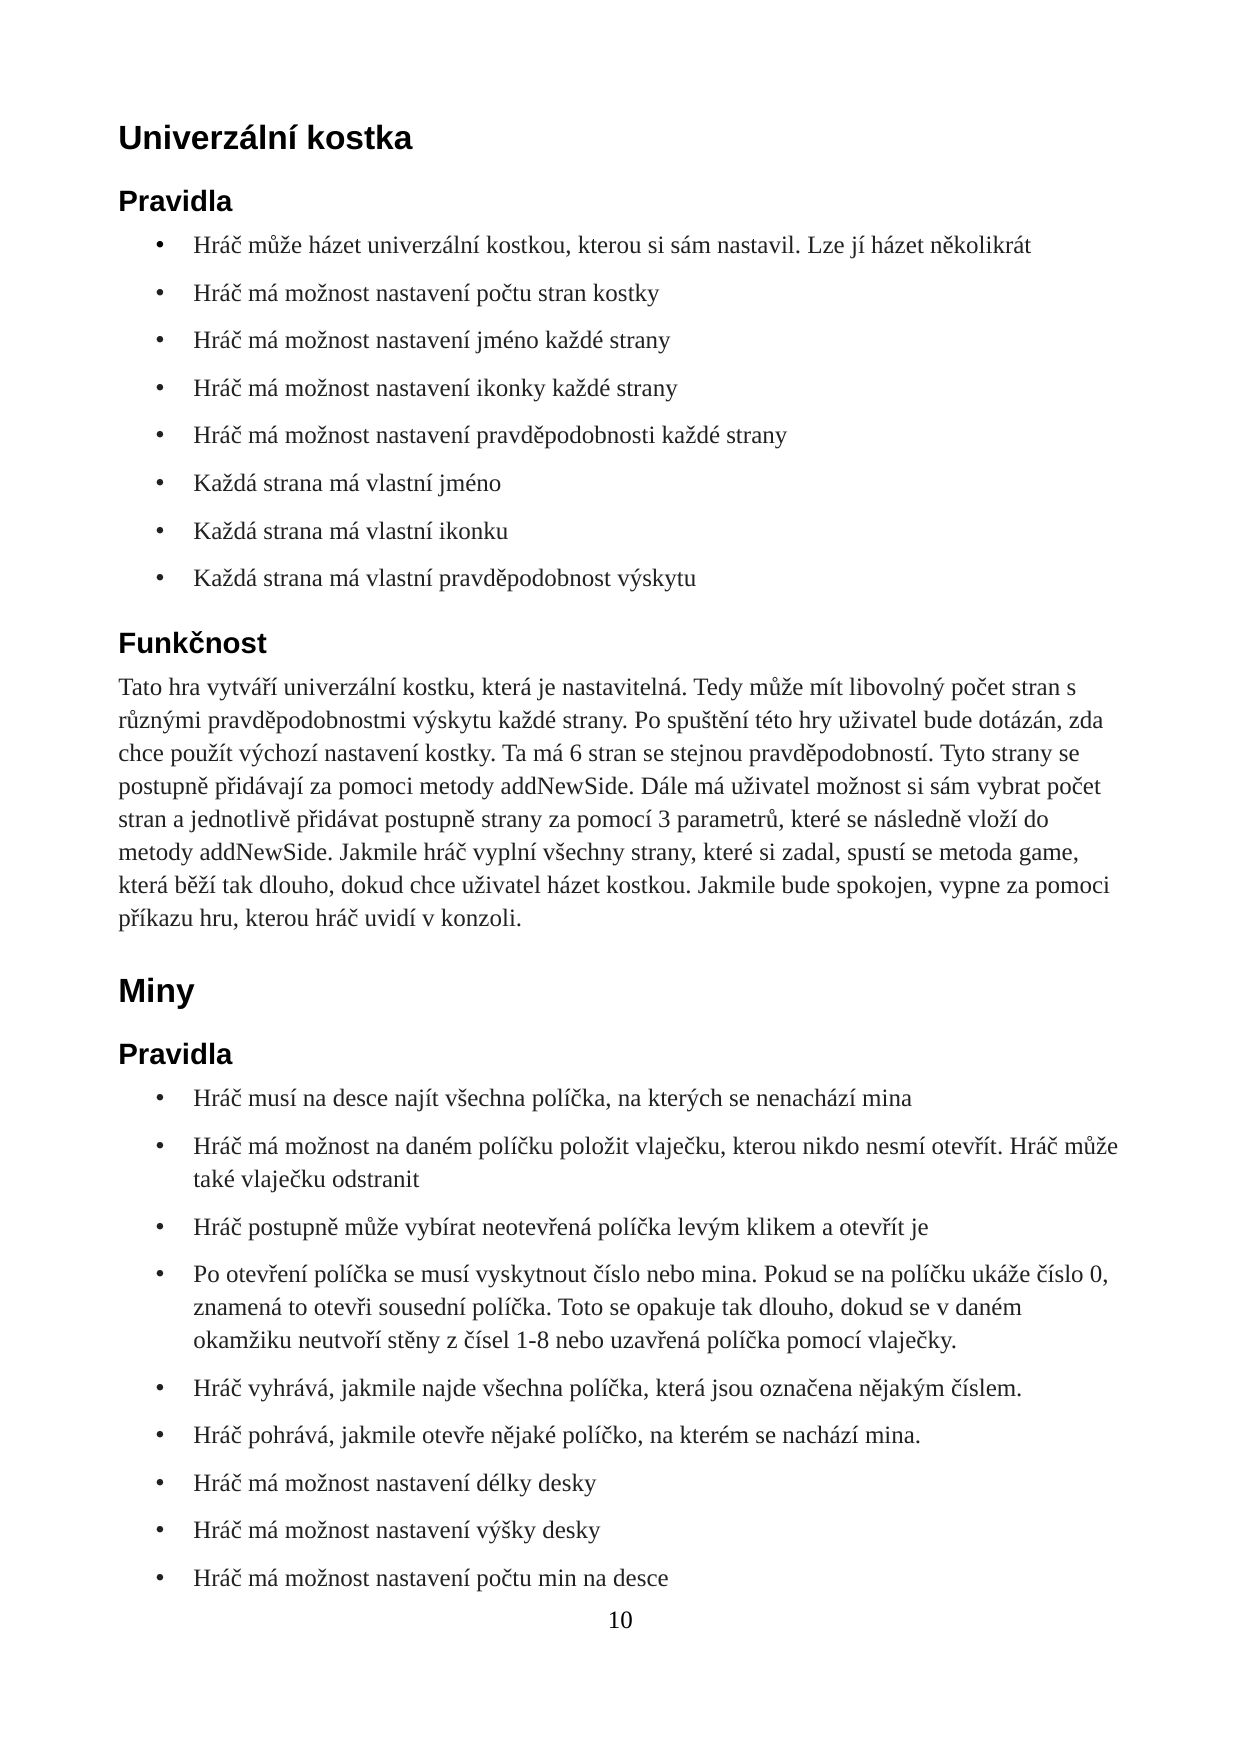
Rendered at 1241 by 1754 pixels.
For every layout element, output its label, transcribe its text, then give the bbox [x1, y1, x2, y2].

list Hráč má možnost nastavení pravděpodobnosti každé strany [156, 421, 1122, 449]
list Každá strana má vlastní jméno [156, 468, 1122, 497]
subtitle Funkčnost [118, 626, 1122, 659]
list Hráč má možnost nastavení délky desky [156, 1468, 1122, 1497]
text Tato hra vytváří univerzální kostku, která je nastavitelná. Tedy může mít libovolný počet stran s různými pravděpodobnostmi výskytu každé strany. Po spuštění této hry uživatel bude dotázán, zda chce použít výchozí nastavení kostky. Ta má 6 stran se stejnou pravděpodobností. Tyto strany se postupně přidávají za pomoci metody addNewSide. Dále má uživatel možnost si sám vybrat počet stran a jednotlivě přidávat postupně strany za pomocí 3 parametrů, které se následně vloží do metody addNewSide. Jakmile hráč vyplní všechny strany, které si zadal, spustí se metoda game, která běží tak dlouho, dokud chce uživatel házet kostkou. Jakmile bude spokojen, vypne za pomoci příkazu hru, kterou hráč uvidí v konzoli. [118, 672, 1122, 932]
list Každá strana má vlastní pravděpodobnost výskytu [156, 563, 1122, 592]
subtitle Pravidla [118, 1037, 1122, 1071]
subtitle Miny [118, 971, 1122, 1010]
list Po otevření políčka se musí vyskytnout číslo nebo mina. Pokud se na políčku ukáže číslo 0, znamená to otevři sousední políčka. Toto se opakuje tak dlouho, dokud se v daném okamžiku neutvoří stěny z čísel 1-8 nebo uzavřená políčka pomocí vlaječky. [156, 1259, 1122, 1354]
text 10 [118, 1605, 1122, 1634]
list Hráč má možnost nastavení ikonky každé strany [156, 373, 1122, 402]
list Hráč pohrává, jakmile otevře nějaké políčko, na kterém se nachází mina. [156, 1420, 1122, 1449]
list Hráč má možnost nastavení počtu stran kostky [156, 278, 1122, 306]
list Hráč vyhrává, jakmile najde všechna políčka, která jsou označena nějakým číslem. [156, 1373, 1122, 1402]
subtitle Pravidla [118, 184, 1122, 218]
list Hráč má možnost na daném políčku položit vlaječku, kterou nikdo nesmí otevřít. Hráč může také vlaječku odstranit [156, 1131, 1122, 1193]
list Hráč může házet univerzální kostkou, kterou si sám nastavil. Lze jí házet několikrát [156, 230, 1122, 259]
list Hráč musí na desce najít všechna políčka, na kterých se nenachází mina [156, 1083, 1122, 1112]
list Hráč postupně může vybírat neotevřená políčka levým klikem a otevřít je [156, 1212, 1122, 1240]
subtitle Univerzální kostka [118, 118, 1122, 157]
list Hráč má možnost nastavení výšky desky [156, 1516, 1122, 1544]
list Hráč má možnost nastavení počtu min na desce [156, 1563, 1122, 1592]
list Hráč má možnost nastavení jméno každé strany [156, 325, 1122, 354]
list Každá strana má vlastní ikonku [156, 516, 1122, 544]
